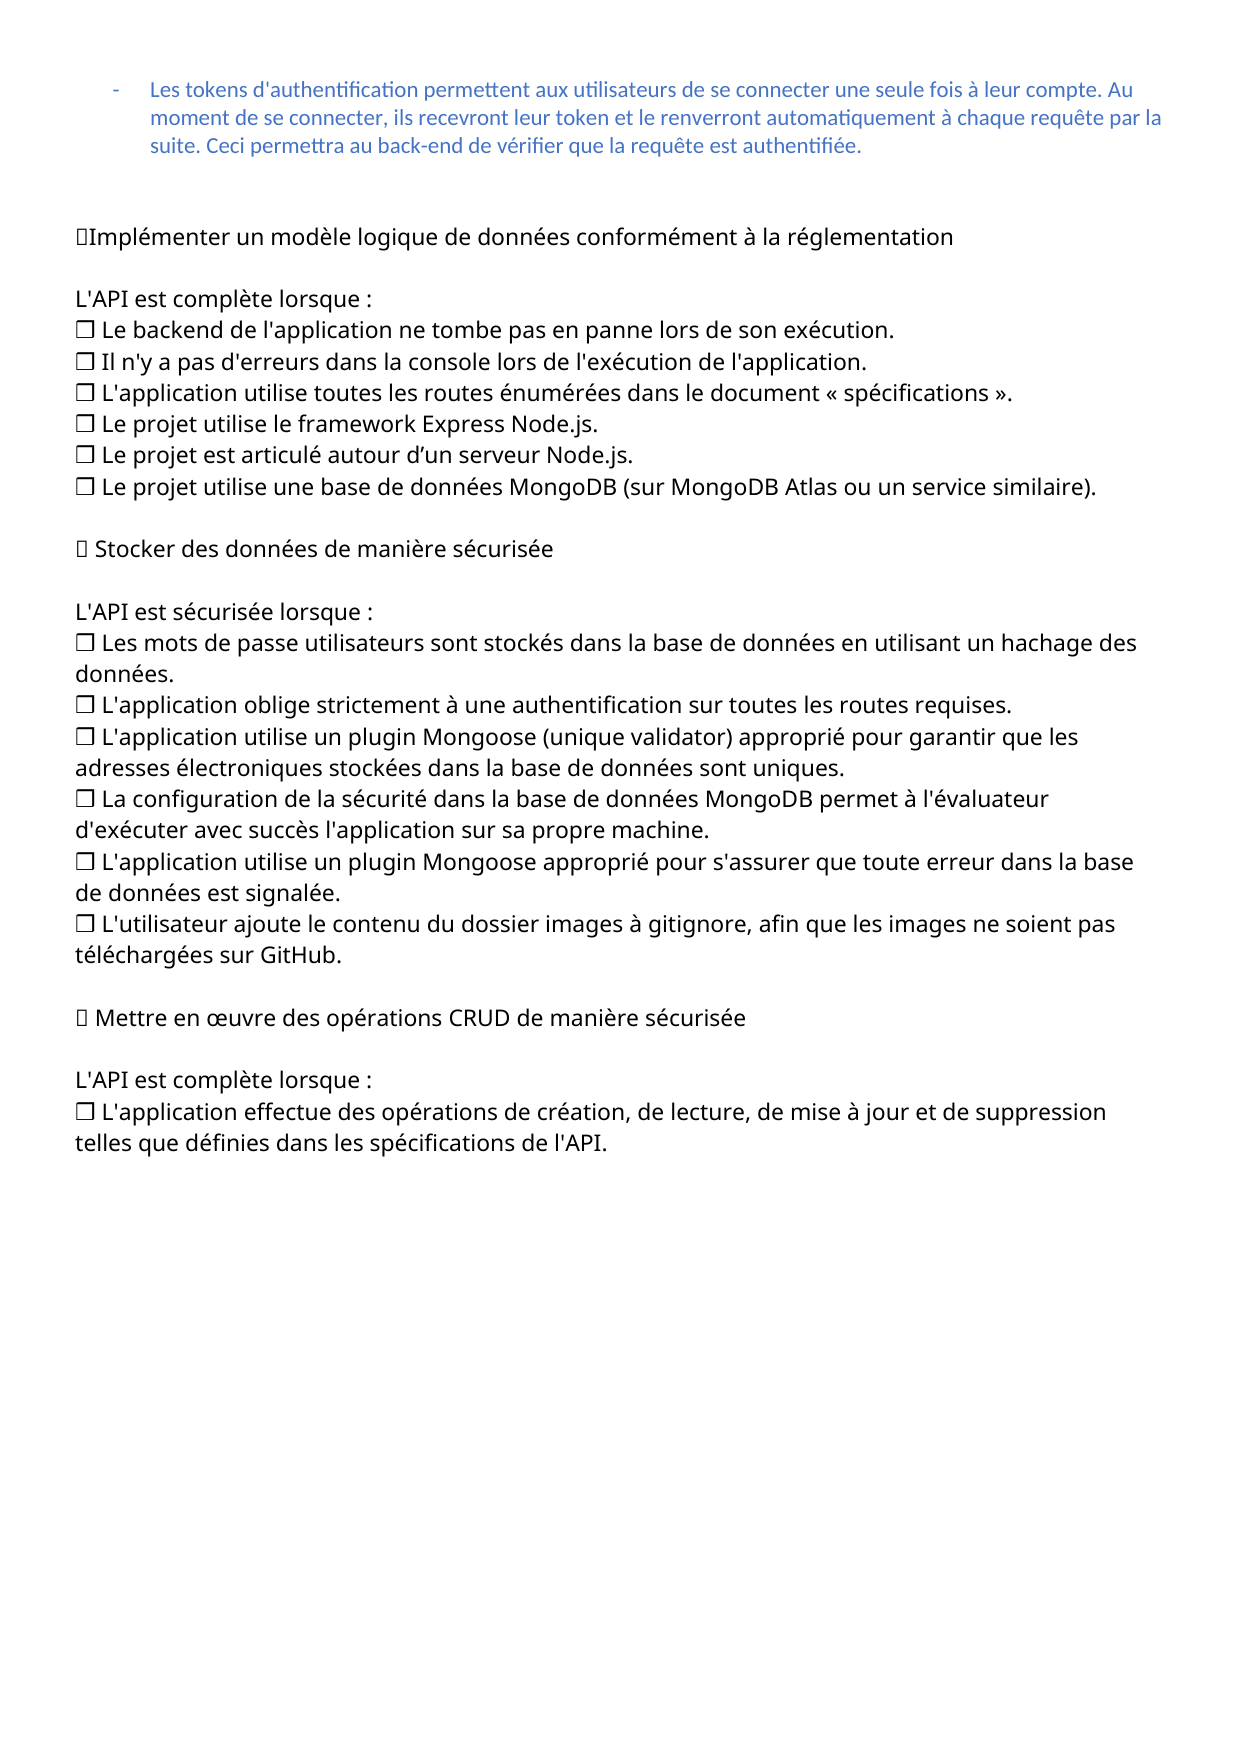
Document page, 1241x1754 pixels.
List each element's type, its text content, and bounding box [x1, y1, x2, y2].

text ❒ L'application utilise toutes les routes énumérées dans le document « spécifications ». [75, 377, 1165, 408]
text L'API est sécurisée lorsque : [75, 595, 1165, 627]
text ❒ Le projet utilise le framework Express Node.js. [75, 408, 1165, 439]
text L'API est complète lorsque : [75, 283, 1165, 314]
list Les tokens d'authentification permettent aux utilisateurs de se connecter une seule fois à leur compte. Au moment de se connecter, ils recevront leur token et le renverront automatiquement à chaque requête par la suite. Ceci permettra au back-end de vérifier que la requête est authentifiée. [112, 75, 1165, 159]
text ❒ Le backend de l'application ne tombe pas en panne lors de son exécution. [75, 314, 1165, 345]
text ❒ L'application effectue des opérations de création, de lecture, de mise à jour et de suppression telles que définies dans les spécifications de l'API. [75, 1095, 1165, 1158]
text ❒ L'utilisateur ajoute le contenu du dossier images à gitignore, afin que les images ne soient pas téléchargées sur GitHub. [75, 908, 1165, 970]
text 🎯Implémenter un modèle logique de données conformément à la réglementation [75, 220, 1165, 252]
text 🎯 Mettre en œuvre des opérations CRUD de manière sécurisée [75, 1002, 1165, 1033]
text ❒ Le projet est articulé autour d’un serveur Node.js. [75, 439, 1165, 470]
text ❒ L'application utilise un plugin Mongoose approprié pour s'assurer que toute erreur dans la base de données est signalée. [75, 845, 1165, 908]
text ❒ La configuration de la sécurité dans la base de données MongoDB permet à l'évaluateur d'exécuter avec succès l'application sur sa propre machine. [75, 783, 1165, 845]
text ❒ Il n'y a pas d'erreurs dans la console lors de l'exécution de l'application. [75, 345, 1165, 377]
text 🎯 Stocker des données de manière sécurisée [75, 533, 1165, 564]
text ❒ L'application oblige strictement à une authentification sur toutes les routes requises. [75, 689, 1165, 720]
text ❒ L'application utilise un plugin Mongoose (unique validator) approprié pour garantir que les adresses électroniques stockées dans la base de données sont uniques. [75, 720, 1165, 783]
text ❒ Le projet utilise une base de données MongoDB (sur MongoDB Atlas ou un service similaire). [75, 470, 1165, 502]
text ❒ Les mots de passe utilisateurs sont stockés dans la base de données en utilisant un hachage des données. [75, 627, 1165, 689]
text L'API est complète lorsque : [75, 1064, 1165, 1095]
